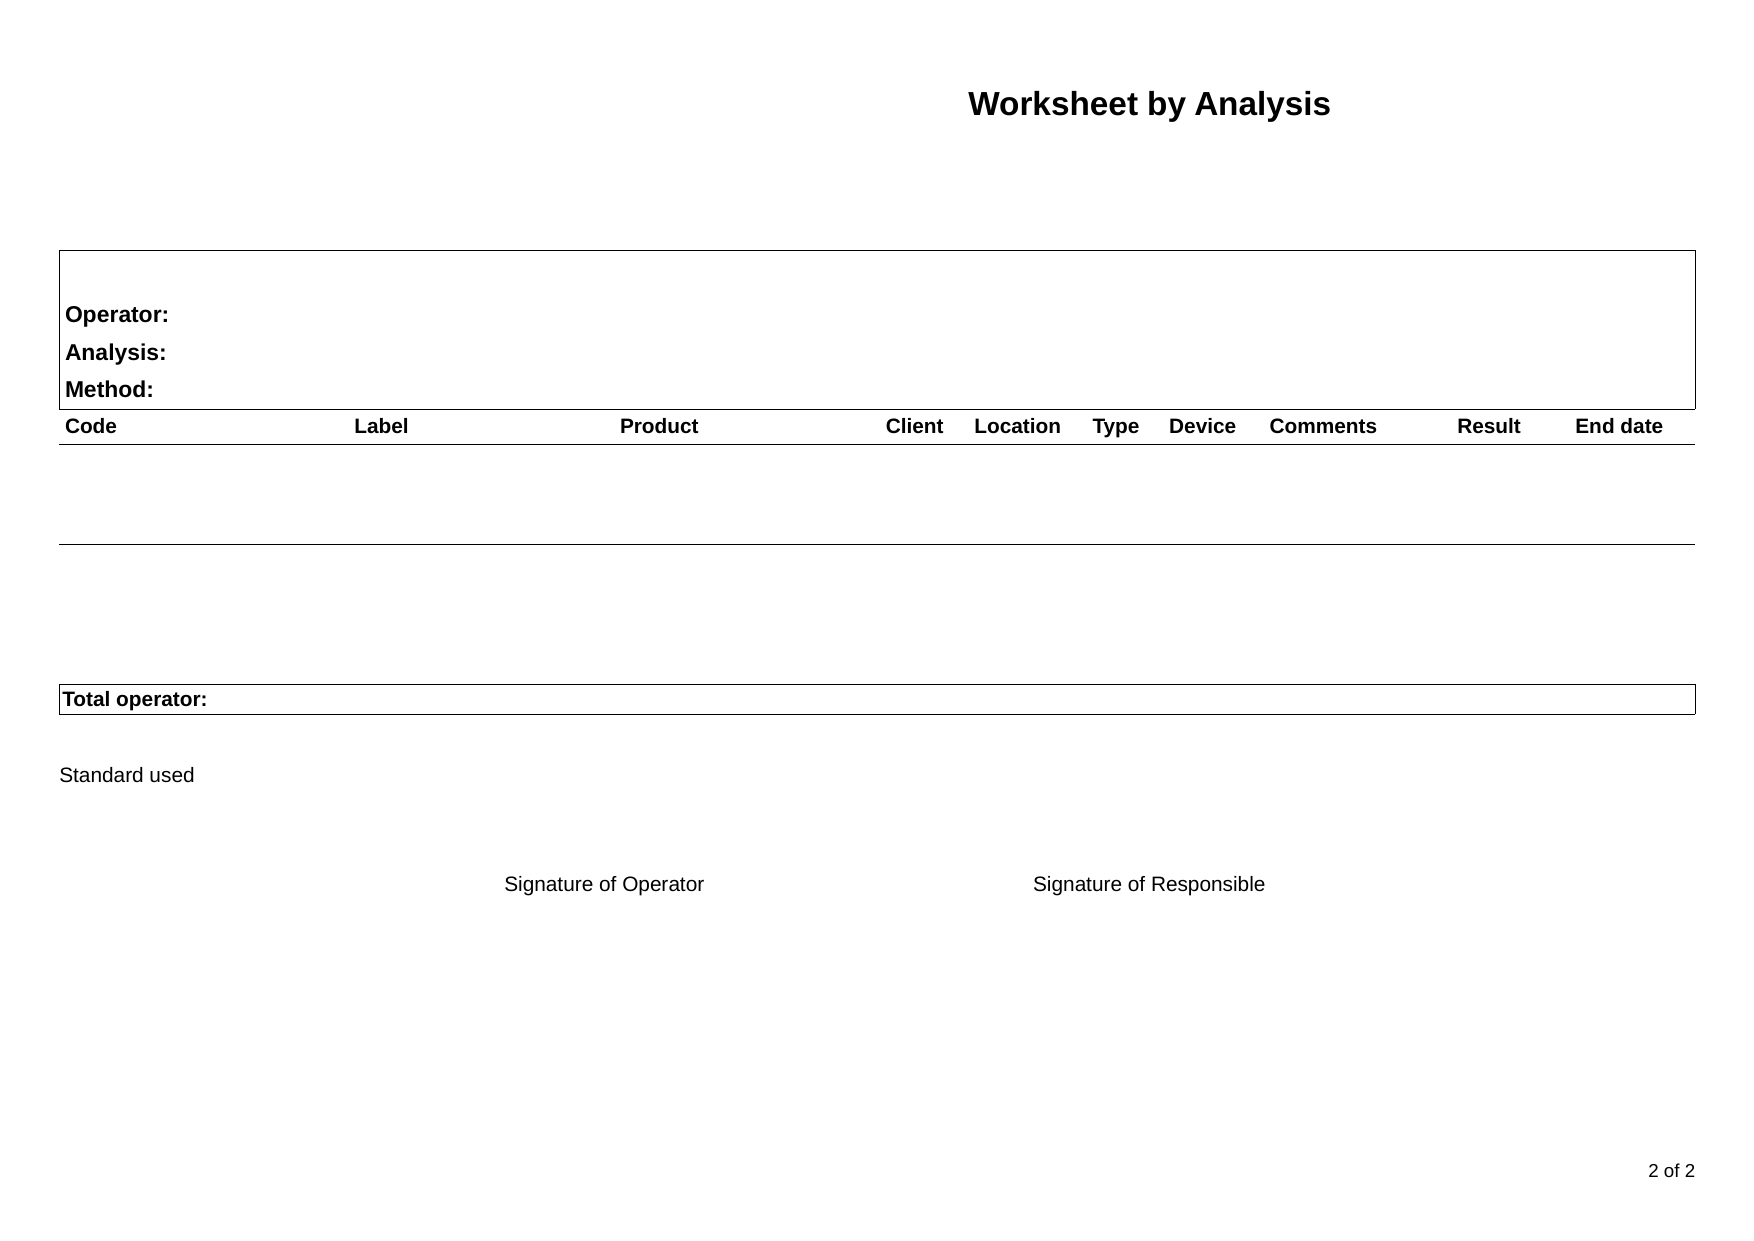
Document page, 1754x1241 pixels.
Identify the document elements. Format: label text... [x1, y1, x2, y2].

text </for> [59, 909, 1695, 933]
table_cell Product [614, 410, 880, 444]
table_cell [1570, 475, 1695, 544]
table_cell Analysis: <analysis['analysis']> [60, 333, 1695, 371]
table_cell <line['party']> [880, 475, 968, 544]
table_cell Type [1086, 410, 1163, 444]
table_cell Method: <analysis['method']> [60, 371, 1695, 408]
table_cell Comments [1264, 410, 1451, 444]
table_cell Location [968, 410, 1086, 444]
table_cell <line['comments']> [1264, 475, 1451, 544]
text </for> [59, 945, 1695, 969]
table_cell Client [880, 410, 968, 444]
table_cell Device [1163, 410, 1263, 444]
text Signature of Operator Signature of Responsible [59, 872, 1695, 896]
table_cell Result [1451, 410, 1569, 444]
table_cell <line['fraction_type']> [1086, 475, 1163, 544]
text Total operator: <professional['total']> [60, 685, 1695, 714]
table_cell End date [1570, 410, 1695, 444]
table_cell <for each="line in analysis['lines']"> [59, 445, 1695, 475]
table_cell [1451, 475, 1569, 544]
table_cell <line['label']> [348, 475, 614, 544]
text </for> [59, 611, 1695, 635]
table_cell </for> [59, 545, 1695, 574]
table_cell <line['number']> [59, 475, 348, 544]
table_cell Code [59, 410, 348, 444]
table_cell Label [348, 410, 614, 444]
text Standard used [59, 763, 1695, 787]
table_cell <line['storage_location']> [968, 475, 1086, 544]
table_cell Operator: <professional['professional']> [60, 295, 1695, 333]
table_cell <line['sample_client_description']> [614, 475, 880, 544]
table_header <record['date'].strftime('%A')> <format_date(record['date'], user.language)> [60, 251, 1695, 295]
table_cell <line['device']> [1163, 475, 1263, 544]
text <for each="analysis in professional['analysis']"> [59, 213, 1695, 237]
